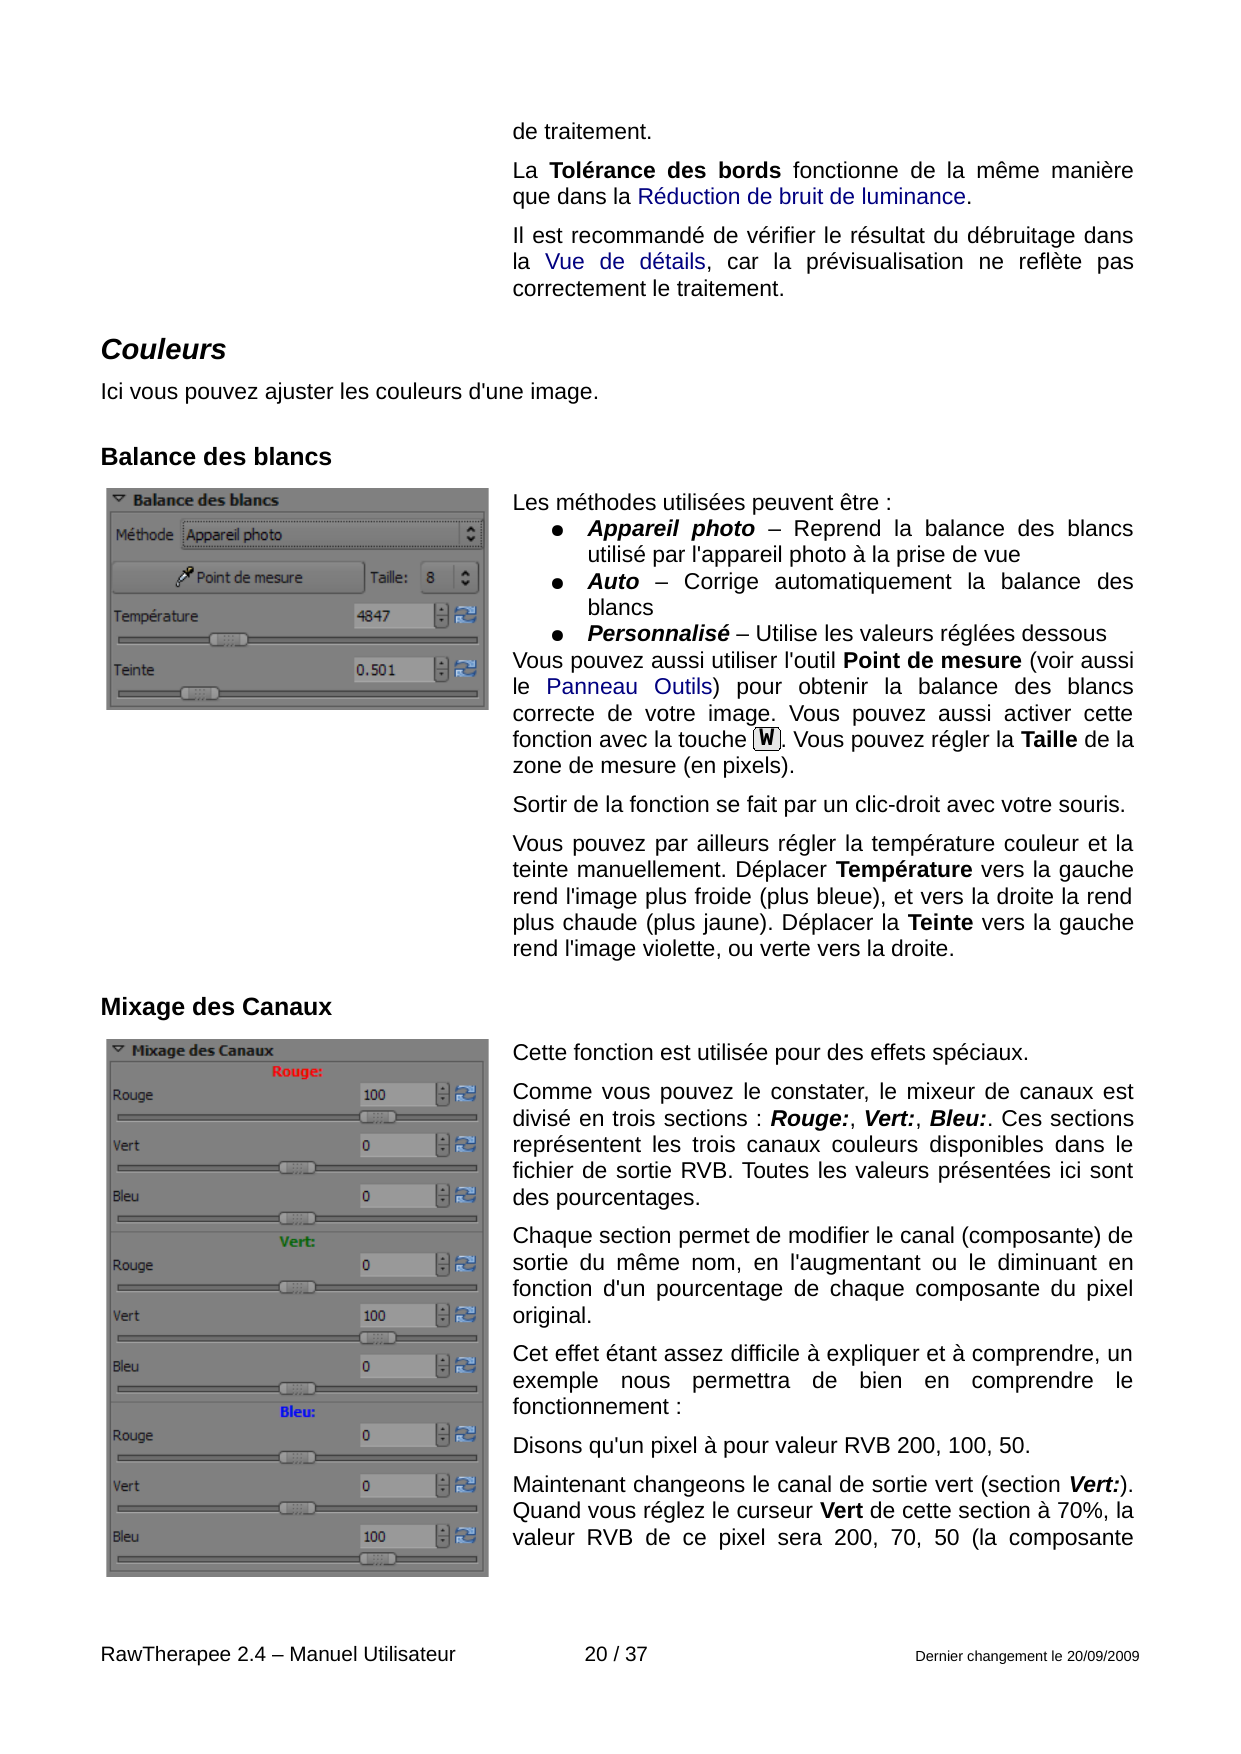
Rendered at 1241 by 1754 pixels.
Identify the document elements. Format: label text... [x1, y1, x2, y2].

table_header Cette fonction est utilisée pour des effets spéciaux. Comme vous pouvez le constater, le mixeur de canaux est divisé en trois sections : Rouge:, Vert:, Bleu:. Ces sections représentent les trois canaux couleurs disponibles dans le fichier de sortie RVB. Toutes les valeurs présentées ici sont des pourcentages. Chaque section permet de modifier le canal (composante) de sortie du même nom, en l'augmentant ou le diminuant en fonction d'un pourcentage de chaque composante du pixel original. Cet effet étant assez difficile à expliquer et à comprendre, un exemple nous permettra de bien en comprendre le fonctionnement : Disons qu'un pixel à pour valeur RVB 200, 100, 50. Maintenant changeons le canal de sortie vert (section Vert:). Quand vous réglez le curseur Vert de cette section à 70%, la valeur RVB de ce pixel sera 200, 70, 50 (la composante [507, 1034, 1140, 1582]
picture [106, 488, 489, 710]
subtitle Mixage des Canaux [100, 992, 1140, 1021]
subtitle Couleurs [100, 332, 1140, 365]
text Ici vous pouvez ajuster les couleurs d'une image. [100, 378, 1140, 404]
table_header [100, 112, 507, 307]
picture [106, 1039, 489, 1577]
table_header [100, 710, 507, 967]
subtitle Balance des blancs [100, 442, 1140, 470]
table_header [100, 483, 507, 709]
table_header Les méthodes utilisées peuvent être : Appareil photo – Reprend la balance des blancs utilisé par l'appareil photo à la prise de vue Auto – Corrige automatiquement la balance des blancs Personnalisé – Utilise les valeurs réglées dessous Vous pouvez aussi utiliser l'outil Point de mesure (voir aussi le Panneau Outils) pour obtenir la balance des blancs correcte de votre image. Vous pouvez aussi activer cette fonction avec la touche . Vous pouvez régler la Taille de la zone de mesure (en pixels). Sortir de la fonction se fait par un clic-droit avec votre souris. Vous pouvez par ailleurs régler la température couleur et la teinte manuellement. Déplacer Température vers la gauche rend l'image plus froide (plus bleue), et vers la droite la rend plus chaude (plus jaune). Déplacer la Teinte vers la gauche rend l'image violette, ou verte vers la droite. [507, 483, 1140, 967]
table_header [100, 1034, 507, 1582]
table_header de traitement. La Tolérance des bords fonctionne de la même manière que dans la Réduction de bruit de luminance. Il est recommandé de vérifier le résultat du débruitage dans la Vue de détails, car la prévisualisation ne reflète pas correctement le traitement. [507, 112, 1140, 307]
